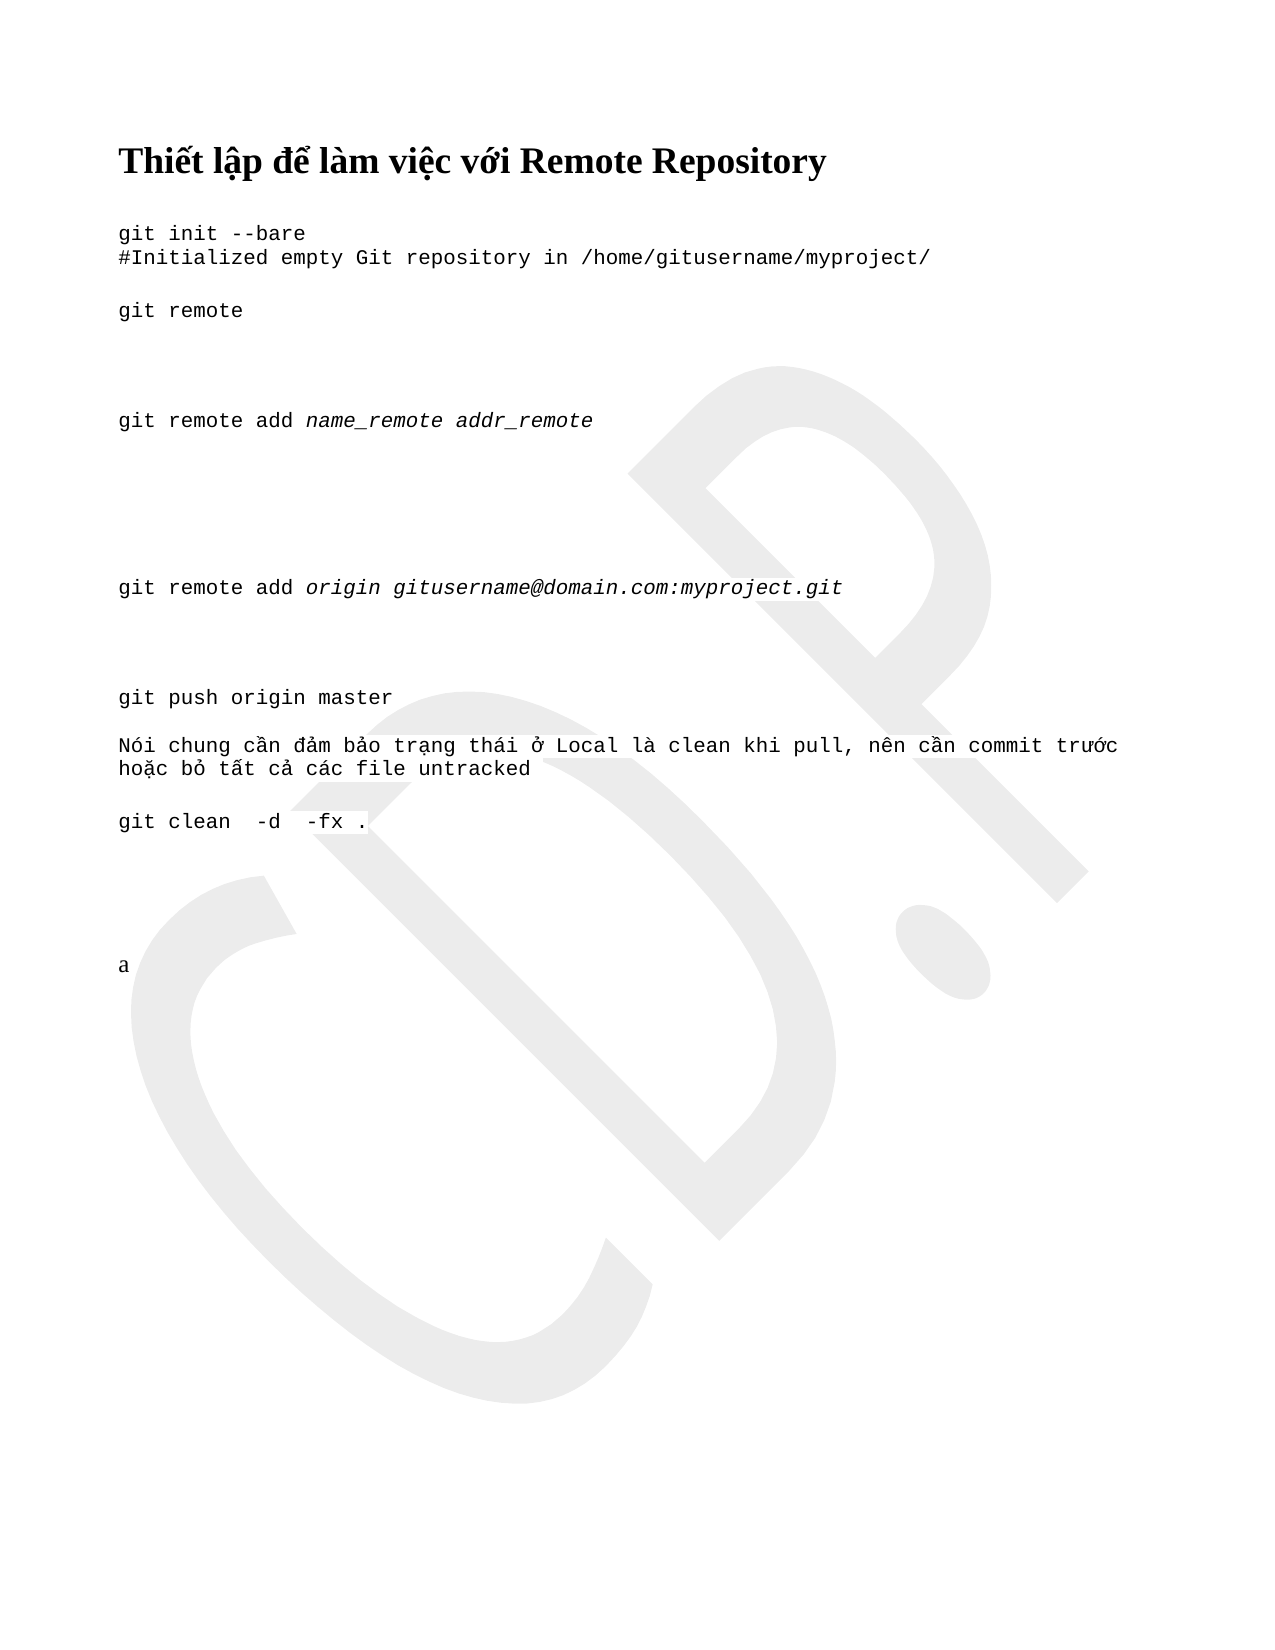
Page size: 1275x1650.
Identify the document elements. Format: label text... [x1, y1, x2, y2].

text #Initialized empty Git repository in /home/gitusername/myproject/ [118, 247, 1157, 271]
text [209, 949, 455, 978]
text git remote add origin gitusername@domain.com:myproject.git [796, 577, 933, 601]
text git remote add origin gitusername@domain.com:myproject.git [118, 577, 753, 601]
text git init --bare [118, 223, 1157, 247]
text [982, 949, 1157, 978]
text git push origin master [118, 687, 863, 711]
text git remote add origin gitusername@domain.com:myproject.git [991, 577, 1157, 601]
text git clean -d -fx . [694, 811, 986, 834]
text git remote add name_remote addr_remote [118, 410, 690, 434]
text [923, 687, 1157, 711]
text a [118, 949, 146, 978]
text [492, 949, 761, 978]
text git clean -d -fx . [1030, 811, 1157, 834]
text git clean -d -fx . [118, 811, 311, 834]
text [805, 949, 924, 978]
text Nói chung cần đảm bảo trạng thái ở Local là clean khi pull, nên cần commit trước hoặc bỏ tất cả các file untracked [414, 751, 580, 782]
text git clean -d -fx . [369, 811, 646, 834]
text [885, 410, 1157, 434]
text git remote [118, 300, 1157, 324]
text Nói chung cần đảm bảo trạng thái ở Local là clean khi pull, nên cần commit trước hoặc bỏ tất cả các file untracked [953, 734, 1157, 782]
text Nói chung cần đảm bảo trạng thái ở Local là clean khi pull, nên cần commit trước hoặc bỏ tất cả các file untracked [118, 734, 366, 782]
text Nói chung cần đảm bảo trạng thái ở Local là clean khi pull, nên cần commit trước hoặc bỏ tất cả các file untracked [599, 734, 934, 782]
